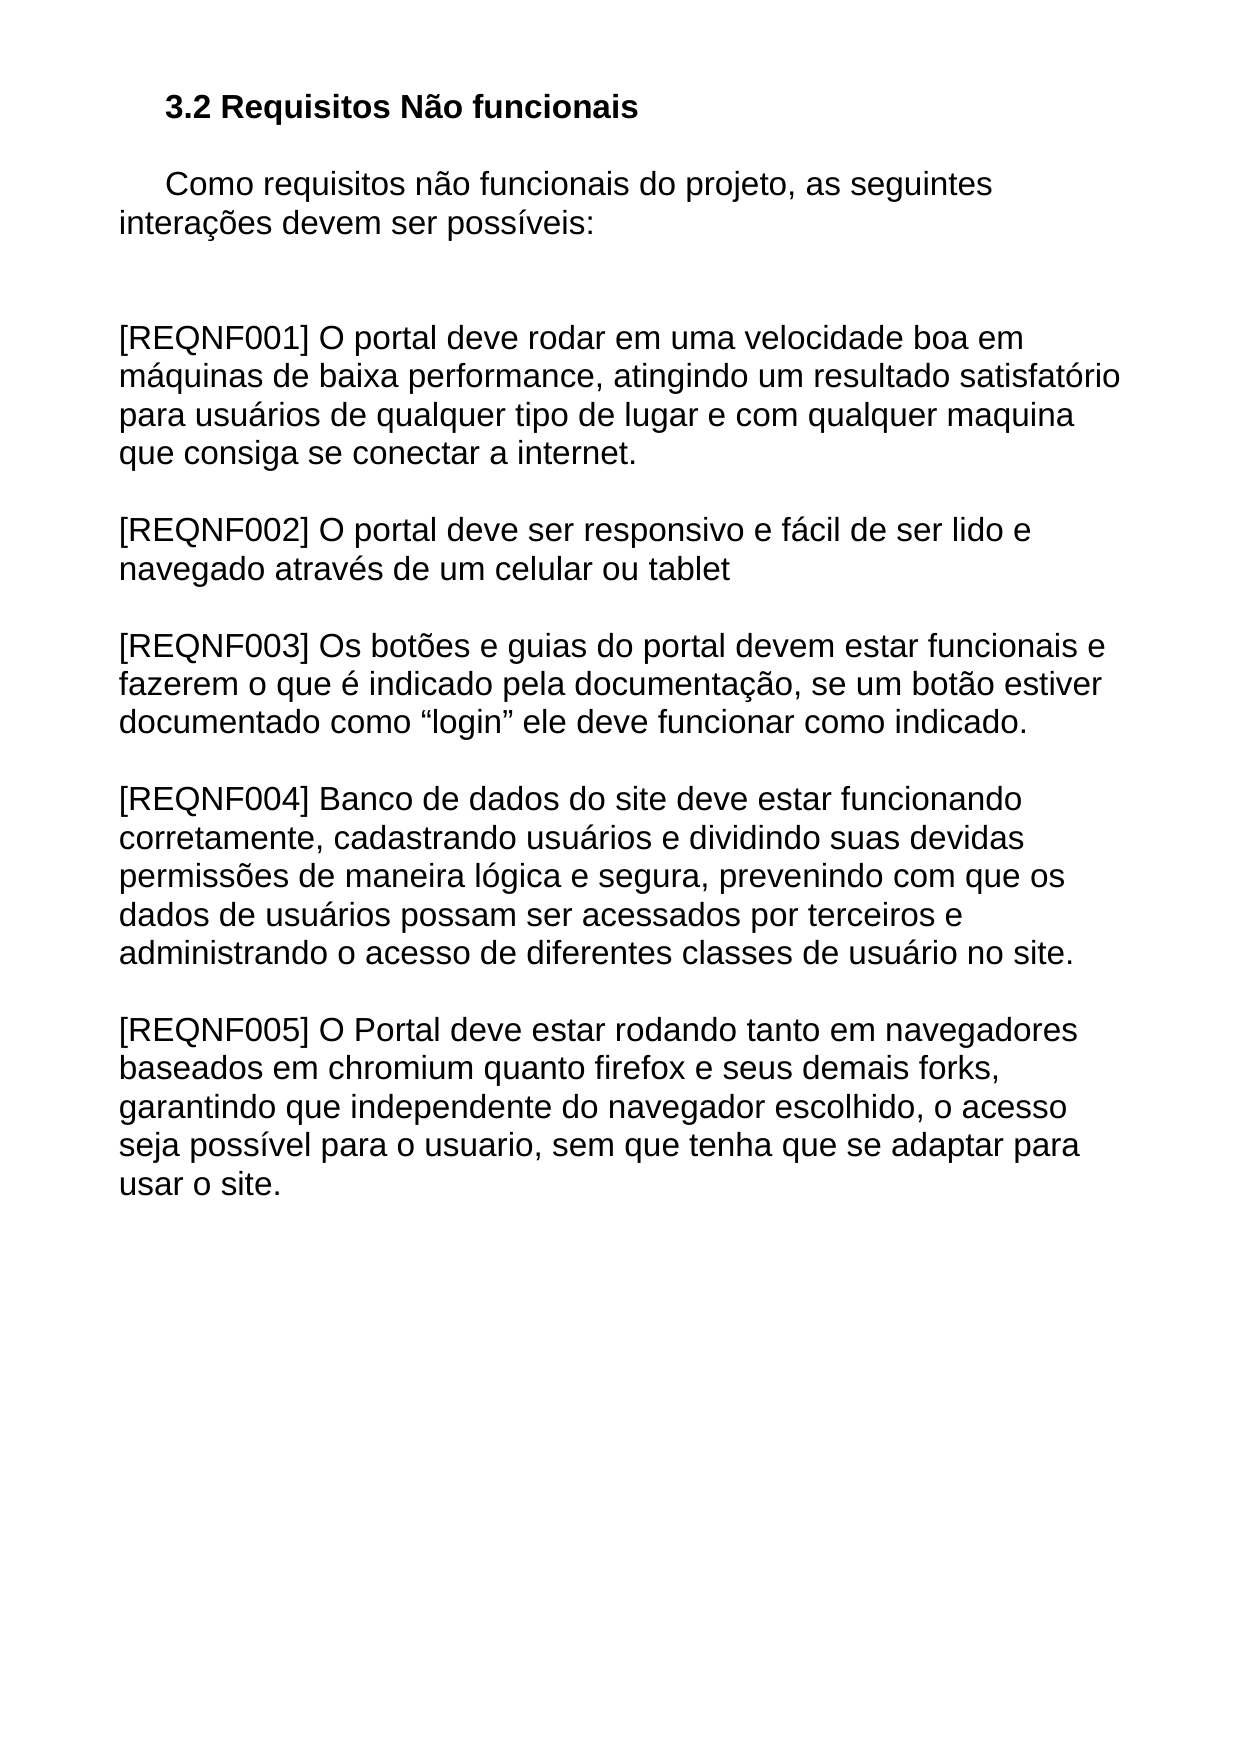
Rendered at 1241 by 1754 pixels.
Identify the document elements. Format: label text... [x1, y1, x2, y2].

text [REQNF004] Banco de dados do site deve estar funcionando corretamente, cadastrando usuários e dividindo suas devidas permissões de maneira lógica e segura, prevenindo com que os dados de usuários possam ser acessados por terceiros e administrando o acesso de diferentes classes de usuário no site. [119, 779, 1121, 972]
text [REQNF002] O portal deve ser responsivo e fácil de ser lido e navegado através de um celular ou tablet [119, 510, 1121, 587]
text [REQNF003] Os botões e guias do portal devem estar funcionais e fazerem o que é indicado pela documentação, se um botão estiver documentado como “login” ele deve funcionar como indicado. [119, 626, 1121, 741]
text [REQNF001] O portal deve rodar em uma velocidade boa em máquinas de baixa performance, atingindo um resultado satisfatório para usuários de qualquer tipo de lugar e com qualquer maquina que consiga se conectar a internet. [119, 318, 1121, 472]
text Como requisitos não funcionais do projeto, as seguintes interações devem ser possíveis: [119, 164, 1121, 241]
text [REQNF005] O Portal deve estar rodando tanto em navegadores baseados em chromium quanto firefox e seus demais forks, garantindo que independente do navegador escolhido, o acesso seja possível para o usuario, sem que tenha que se adaptar para usar o site. [119, 1010, 1121, 1202]
text 3.2 Requisitos Não funcionais [119, 87, 1121, 126]
